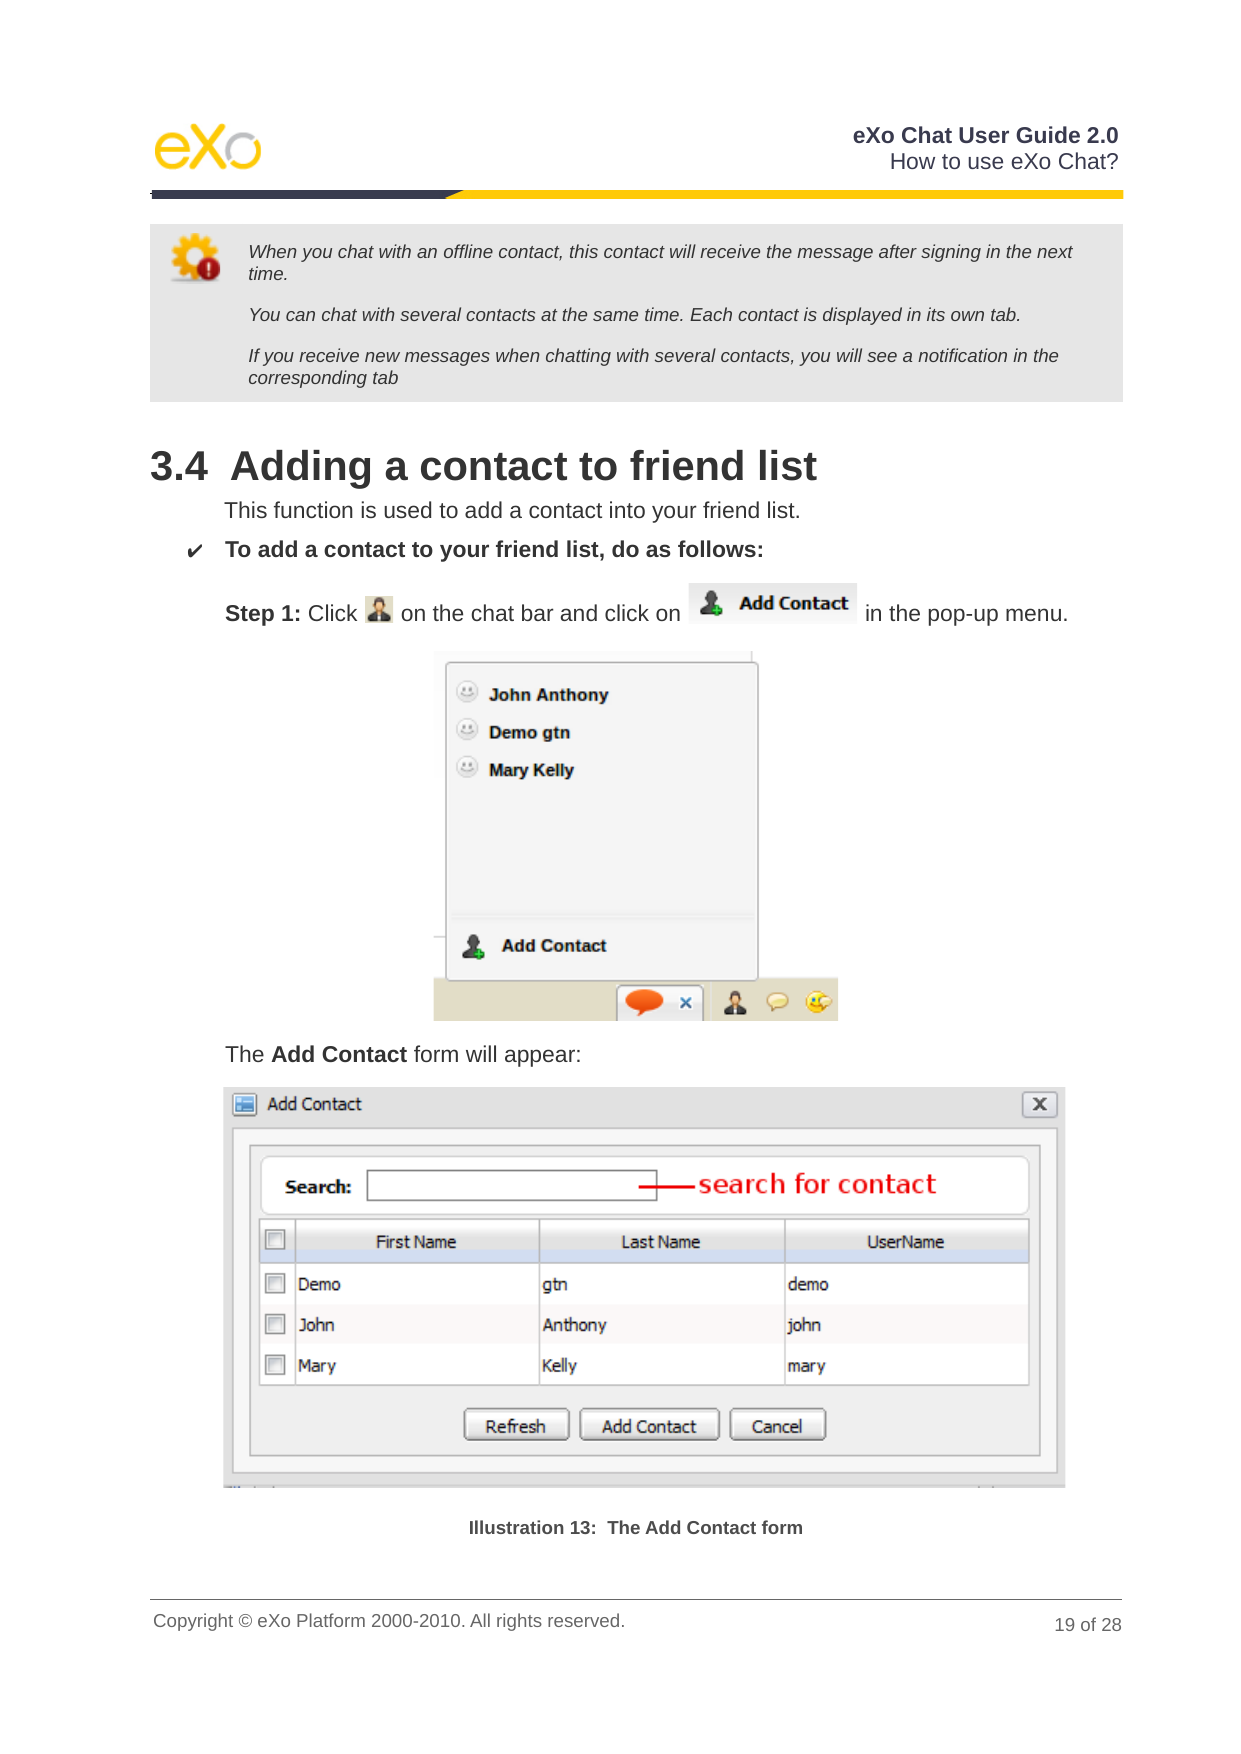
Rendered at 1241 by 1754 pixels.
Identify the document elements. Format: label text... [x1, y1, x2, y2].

picture [170, 233, 220, 284]
text This function is used to add a contact into your friend list. [224, 497, 1122, 523]
picture [155, 123, 262, 170]
list To add a contact to your friend list, do as follows: [187, 536, 1122, 562]
picture [688, 583, 858, 624]
list The Add Contact form will appear: [187, 644, 1122, 1068]
picture [433, 651, 839, 1021]
subtitle Adding a contact to friend list [150, 441, 1122, 489]
picture [223, 1087, 1066, 1488]
picture [151, 190, 1124, 199]
list Illustration 13: The Add Contact form [206, 1162, 1066, 1538]
table_header [151, 225, 242, 401]
table_header When you chat with an offline contact, this contact will receive the message after signing in the next time. You can chat with several contacts at the same time. Each contact is displayed in its own tab. If you receive new messages when chatting with several contacts, you will see a notification in the corresponding tab [243, 225, 1122, 401]
list Step 1: Clickon the chat bar and click onin the pop-up menu. [187, 576, 1122, 631]
picture [365, 596, 394, 623]
